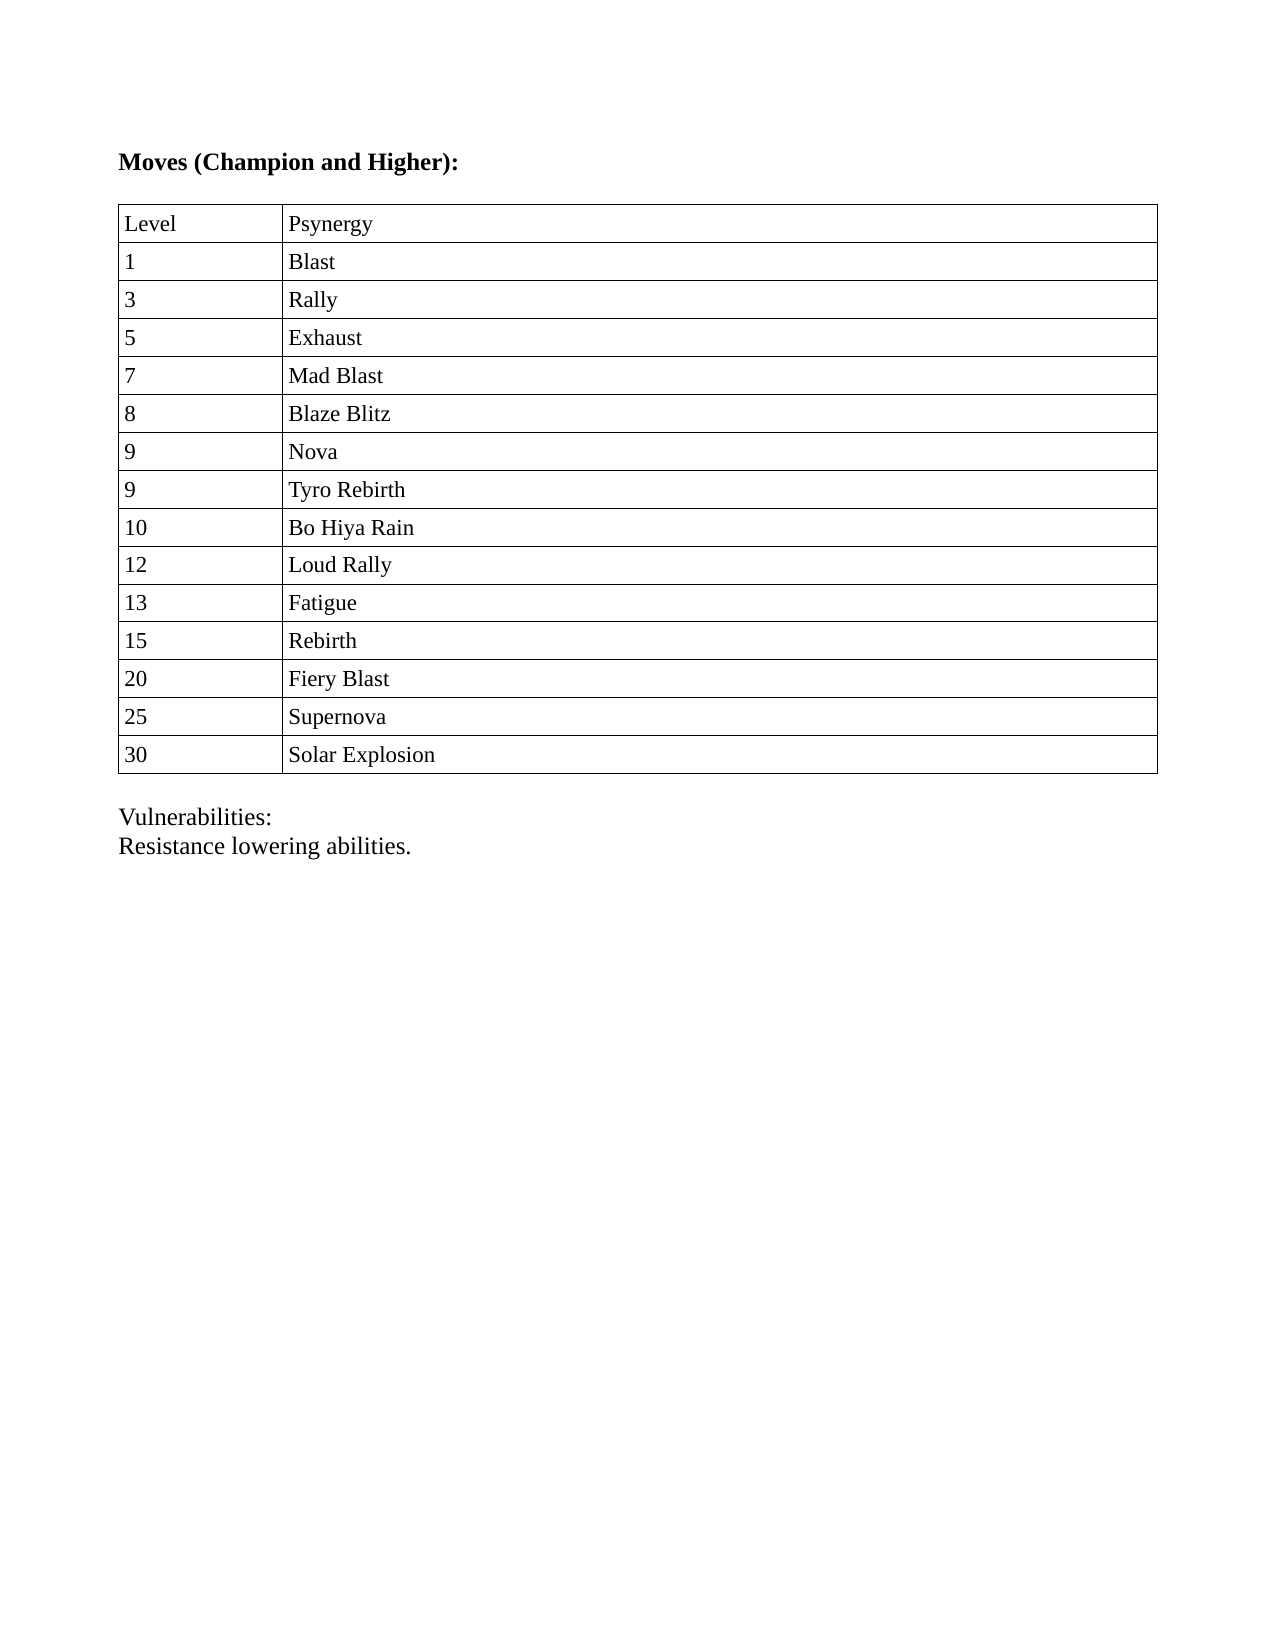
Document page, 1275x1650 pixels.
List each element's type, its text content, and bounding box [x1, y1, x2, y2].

table_cell Tyro Rebirth [283, 471, 1157, 508]
table_cell 7 [119, 357, 282, 394]
table_cell 9 [119, 471, 282, 508]
table_cell Fatigue [283, 585, 1157, 621]
table_cell 12 [119, 547, 282, 583]
table_cell Blaze Blitz [283, 395, 1157, 432]
table_cell Rally [283, 281, 1157, 318]
table_cell Supernova [283, 698, 1157, 735]
table_cell 20 [119, 660, 282, 697]
table_header Psynergy [283, 205, 1157, 242]
table_cell Solar Explosion [283, 736, 1157, 773]
table_cell Loud Rally [283, 547, 1157, 583]
table_cell 8 [119, 395, 282, 432]
table_cell 9 [119, 433, 282, 470]
text Vulnerabilities: [118, 802, 1157, 831]
table_cell 25 [119, 698, 282, 735]
table_cell 3 [119, 281, 282, 318]
table_cell Rebirth [283, 622, 1157, 659]
table_cell Fiery Blast [283, 660, 1157, 697]
table_cell Blast [283, 243, 1157, 280]
table_cell Nova [283, 433, 1157, 470]
text Resistance lowering abilities. [118, 831, 1157, 859]
table_cell 13 [119, 585, 282, 621]
table_cell Exhaust [283, 319, 1157, 356]
table_cell 1 [119, 243, 282, 280]
table_header Level [119, 205, 282, 242]
table_cell 10 [119, 509, 282, 546]
table_cell 30 [119, 736, 282, 773]
text Moves (Champion and Higher): [118, 147, 1157, 176]
table_cell 15 [119, 622, 282, 659]
table_cell Mad Blast [283, 357, 1157, 394]
table_cell 5 [119, 319, 282, 356]
table_cell Bo Hiya Rain [283, 509, 1157, 546]
